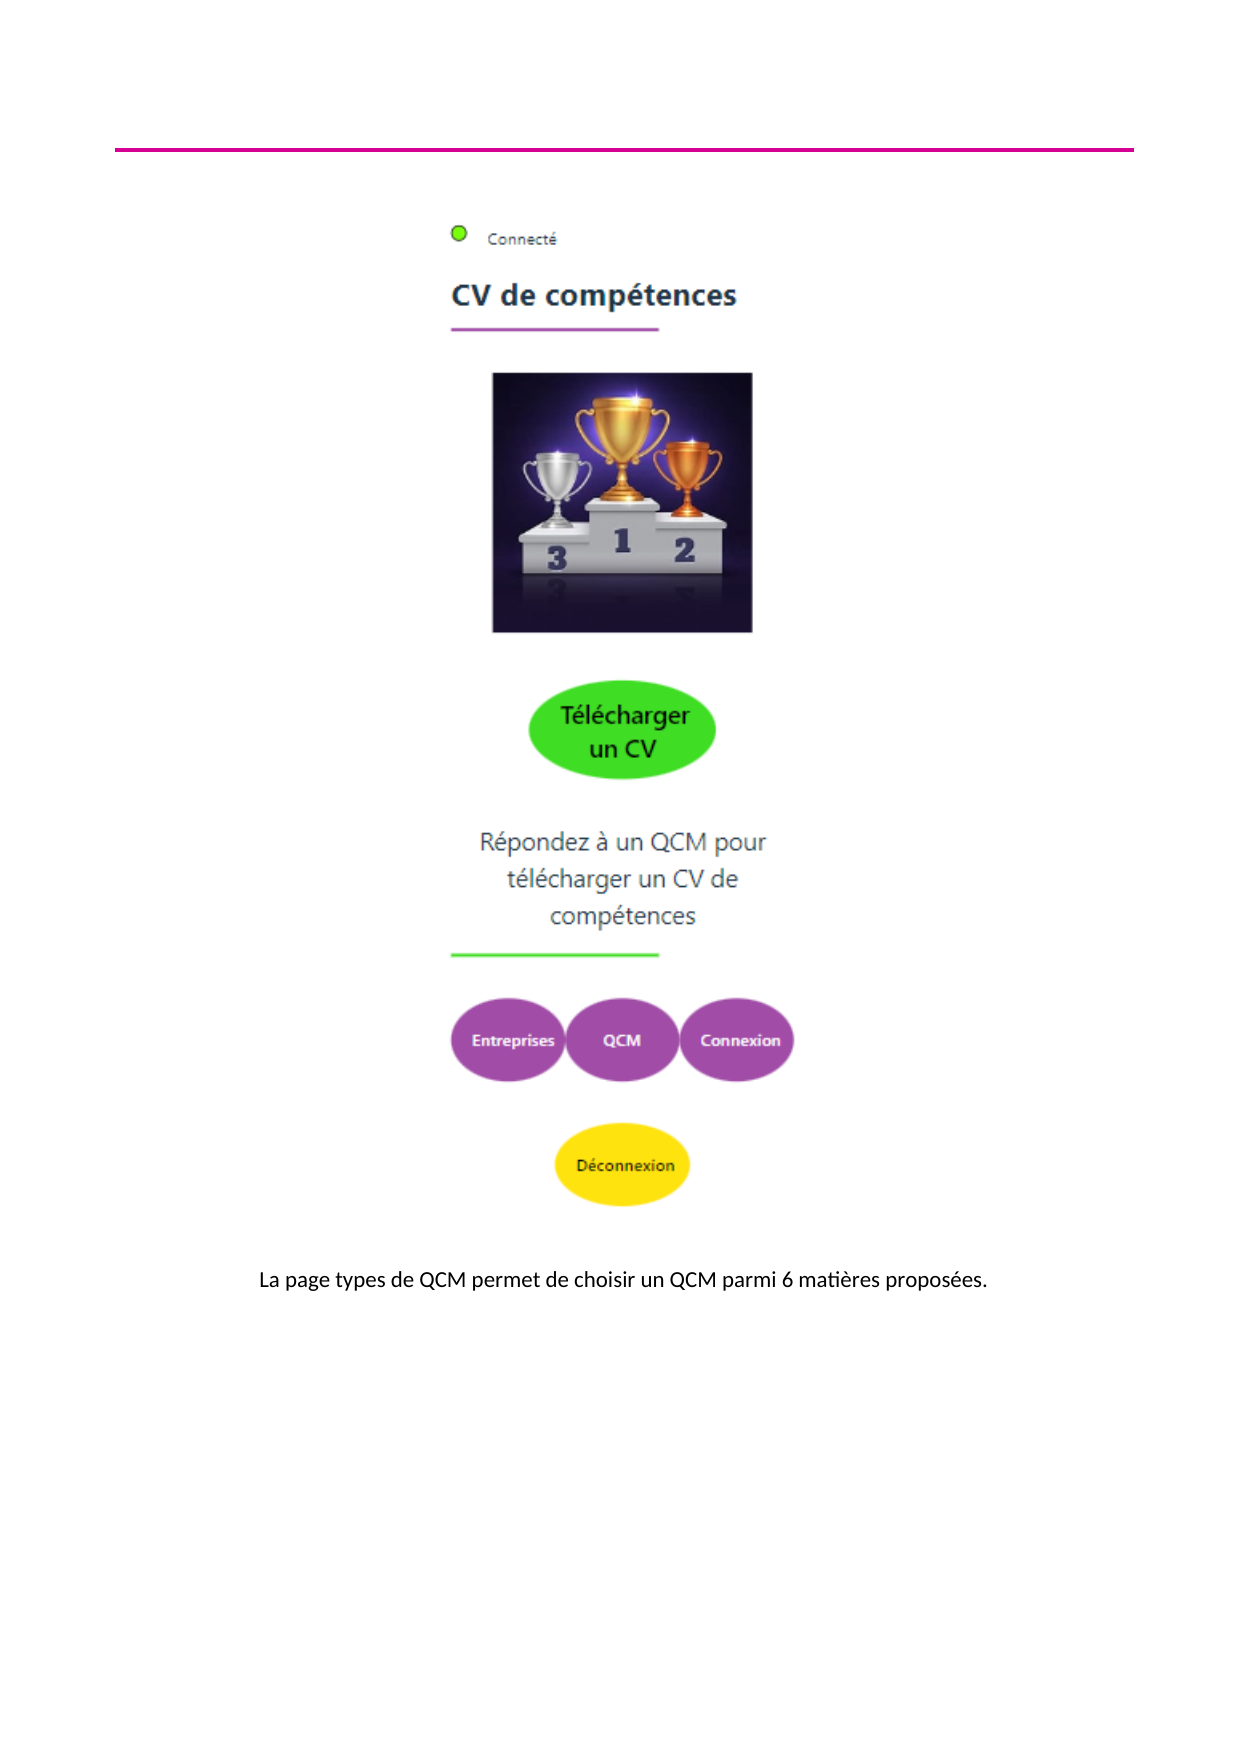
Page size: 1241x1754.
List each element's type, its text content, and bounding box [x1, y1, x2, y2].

table_cell La page types de QCM permet de choisir un QCM parmi 6 matières proposées. [115, 152, 1133, 1314]
